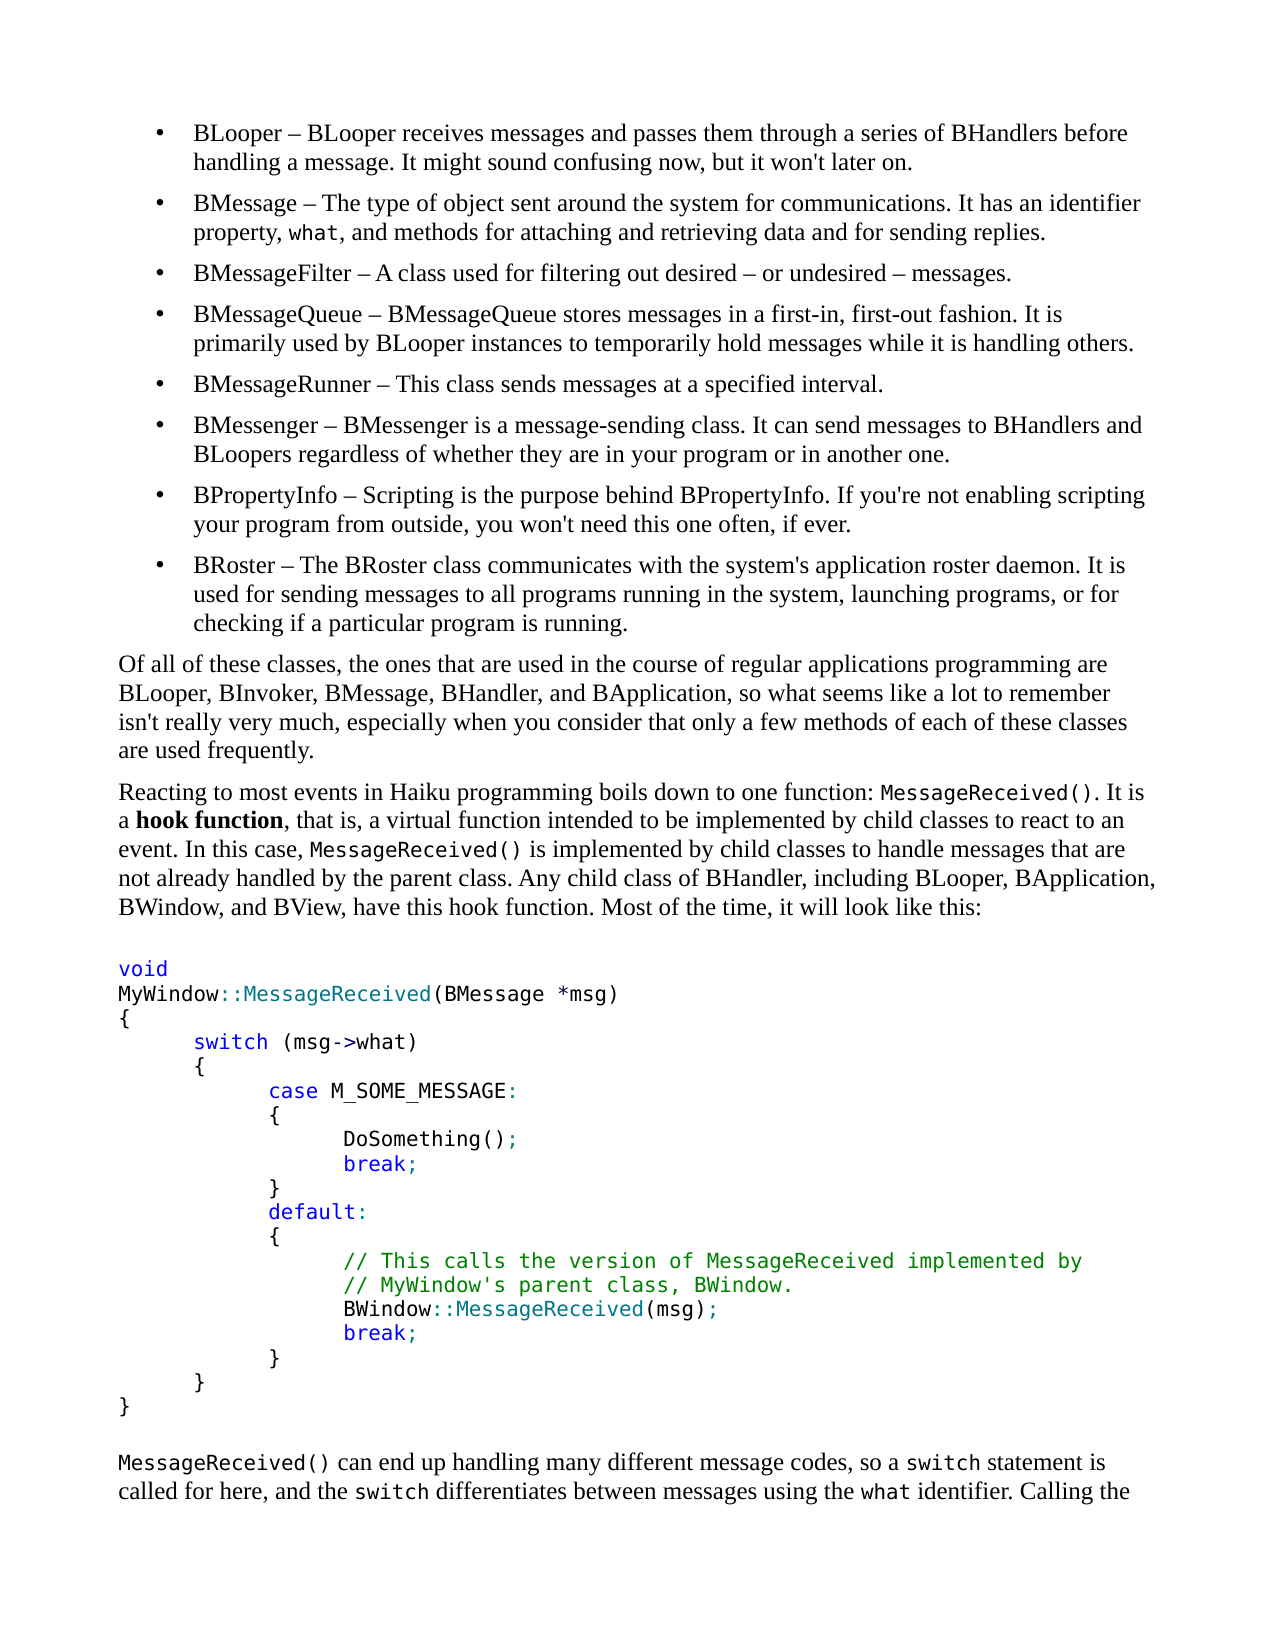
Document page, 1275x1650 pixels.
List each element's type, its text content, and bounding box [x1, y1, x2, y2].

text DoSomething(); [118, 1127, 1157, 1152]
text void [118, 957, 1157, 982]
list BMessageQueue – BMessageQueue stores messages in a first-in, first-out fashion. It is primarily used by BLooper instances to temporarily hold messages while it is handling others. [156, 299, 1157, 357]
text case M_SOME_MESSAGE: { [118, 1079, 1157, 1127]
text switch (msg->what) { [118, 1030, 1157, 1079]
list BMessageFilter – A class used for filtering out desired – or undesired – messages. [156, 258, 1157, 287]
text default: { [118, 1200, 1157, 1249]
text break; [118, 1152, 1157, 1176]
list BMessage – The type of object sent around the system for communications. It has an identifier property, what, and methods for attaching and retrieving data and for sending replies. [156, 188, 1157, 246]
list BLooper – BLooper receives messages and passes them through a series of BHandlers before handling a message. It might sound confusing now, but it won't later on. [156, 118, 1157, 176]
text // MyWindow's parent class, BWindow. [118, 1273, 1157, 1297]
text Reacting to most events in Haiku programming boils down to one function: MessageReceived(). It is a hook function, that is, a virtual function intended to be implemented by child classes to react to an event. In this case, MessageReceived() is implemented by child classes to handle messages that are not already handled by the parent class. Any child class of BHandler, including BLooper, BApplication, BWindow, and BView, have this hook function. Most of the time, it will look like this: [118, 777, 1157, 921]
list BRoster – The BRoster class communicates with the system's application roster daemon. It is used for sending messages to all programs running in the system, launching programs, or for checking if a particular program is running. [156, 551, 1157, 637]
text } } [118, 1370, 1157, 1418]
text } [118, 1346, 1157, 1370]
text } [118, 1176, 1157, 1200]
list BMessageRunner – This class sends messages at a specified interval. [156, 369, 1157, 398]
text MyWindow::MessageReceived(BMessage *msg) { [118, 982, 1157, 1030]
text break; [118, 1321, 1157, 1346]
text // This calls the version of MessageReceived implemented by [118, 1249, 1157, 1273]
list BMessenger – BMessenger is a message-sending class. It can send messages to BHandlers and BLoopers regardless of whether they are in your program or in another one. [156, 411, 1157, 468]
list BPropertyInfo – Scripting is the purpose behind BPropertyInfo. If you're not enabling scripting your program from outside, you won't need this one often, if ever. [156, 481, 1157, 538]
text MessageReceived() can end up handling many different message codes, so a switch statement is called for here, and the switch differentiates between messages using the what identifier. Calling the [118, 1447, 1157, 1505]
text BWindow::MessageReceived(msg); [118, 1297, 1157, 1321]
text Of all of these classes, the ones that are used in the course of regular applications programming are BLooper, BInvoker, BMessage, BHandler, and BApplication, so what seems like a lot to remember isn't really very much, especially when you consider that only a few methods of each of these classes are used frequently. [118, 649, 1157, 764]
